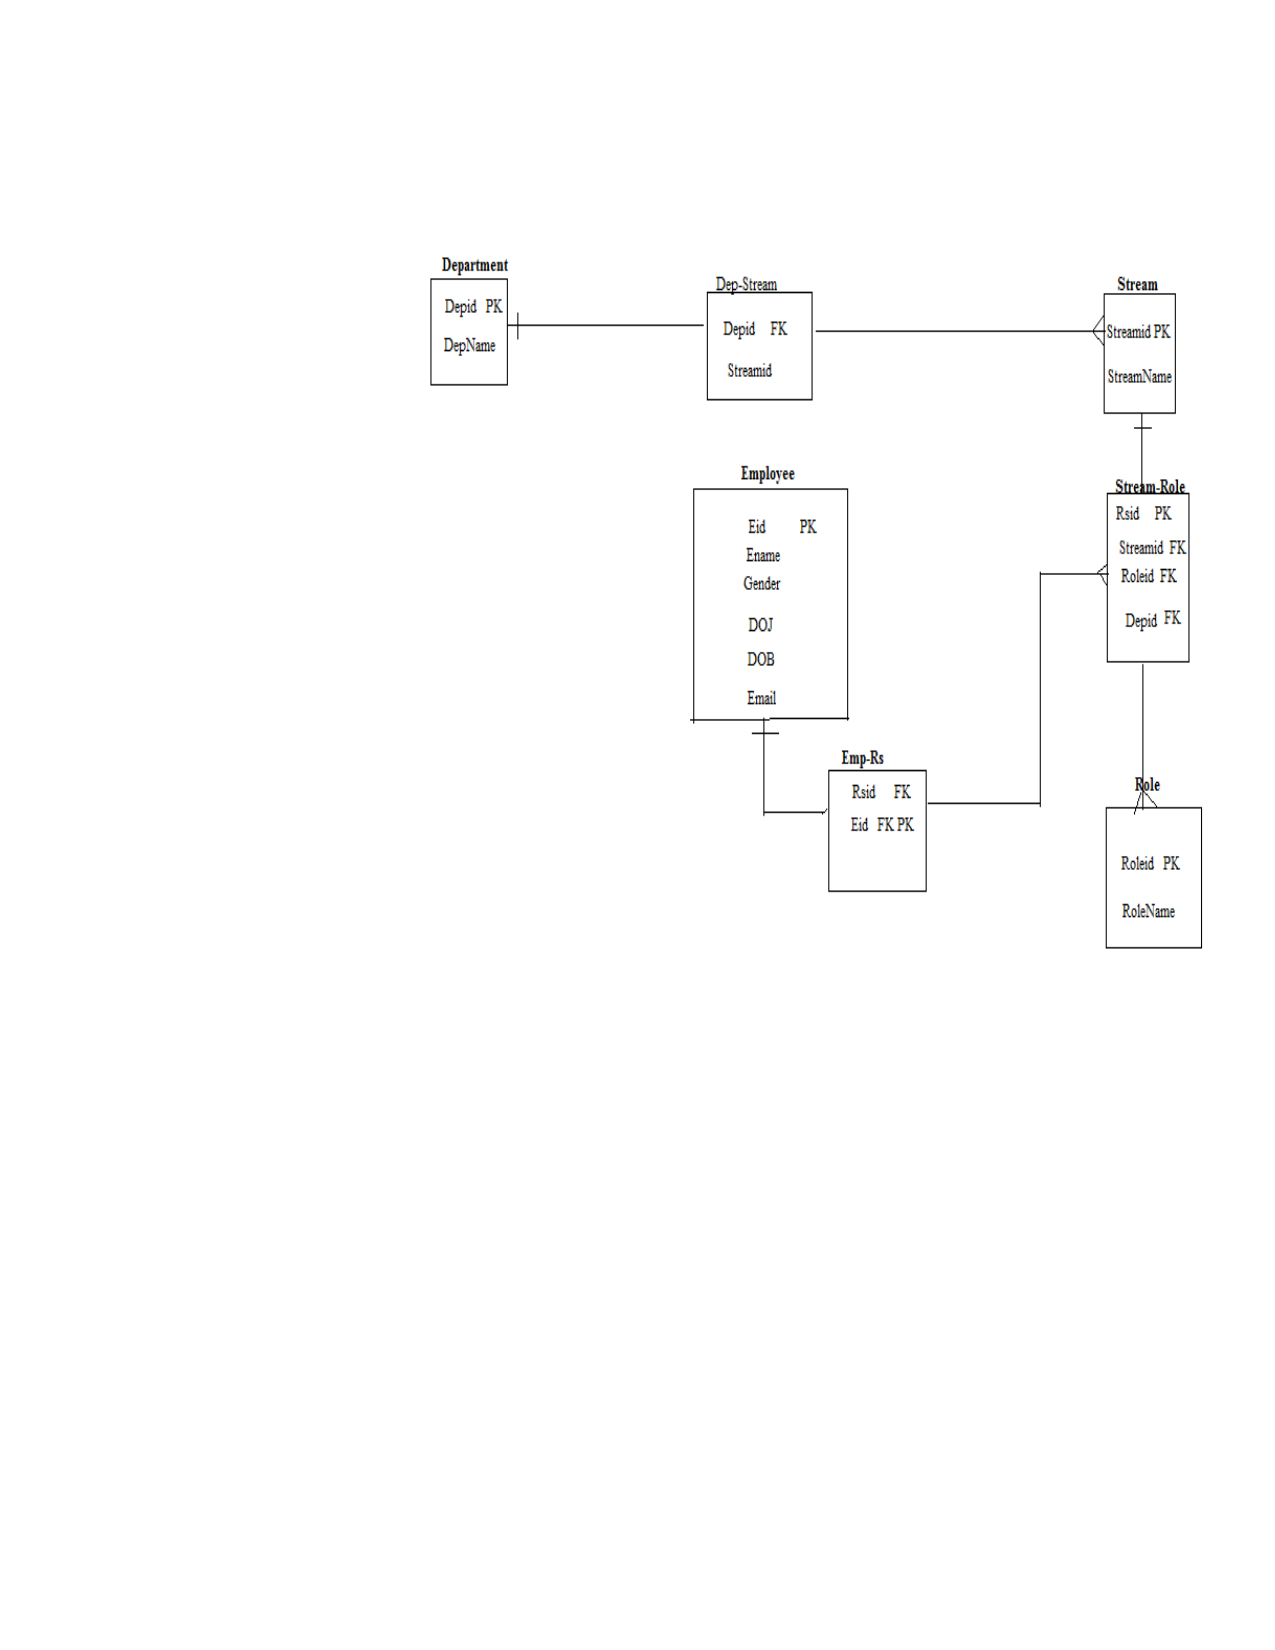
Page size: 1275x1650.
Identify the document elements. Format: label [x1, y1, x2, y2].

picture [153, 150, 1275, 1132]
